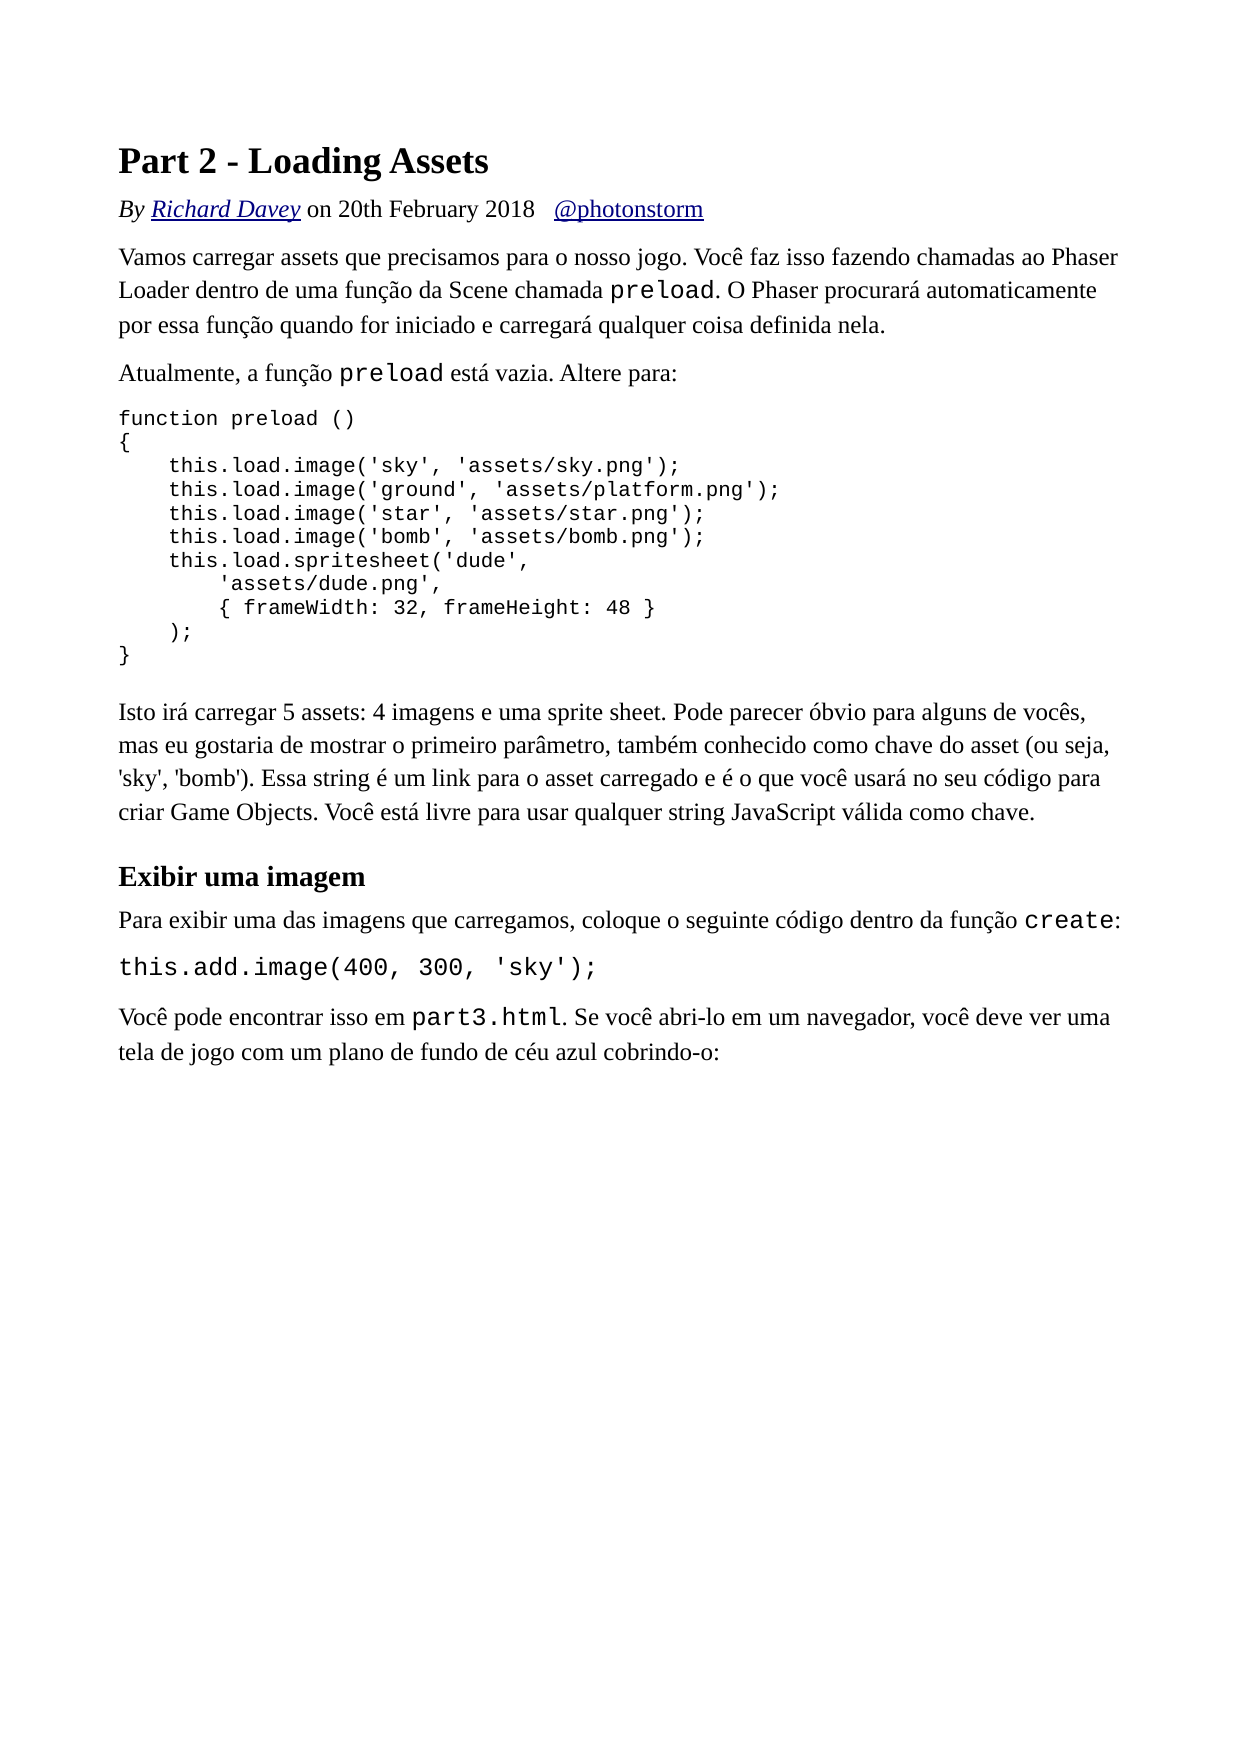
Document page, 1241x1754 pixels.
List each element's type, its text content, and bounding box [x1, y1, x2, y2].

subtitle Exibir uma imagem [118, 859, 1122, 892]
text ); [118, 621, 1122, 644]
text this.load.image('sky', 'assets/sky.png'); [118, 455, 1122, 479]
text this.load.image('ground', 'assets/platform.png'); [118, 479, 1122, 502]
text this.add.image(400, 300, 'sky'); [118, 955, 1122, 983]
text } [118, 644, 1122, 668]
text 'assets/dude.png', [118, 573, 1122, 597]
text Vamos carregar assets que precisamos para o nosso jogo. Você faz isso fazendo chamadas ao Phaser Loader dentro de uma função da Scene chamada preload. O Phaser procurará automaticamente por essa função quando for iniciado e carregará qualquer coisa definida nela. [118, 242, 1122, 339]
text this.load.image('star', 'assets/star.png'); [118, 502, 1122, 526]
subtitle Part 2 - Loading Assets [118, 139, 1122, 182]
text { frameWidth: 32, frameHeight: 48 } [118, 597, 1122, 621]
text { [118, 432, 1122, 455]
text By Richard Davey on 20th February 2018 @photonstorm [118, 194, 1122, 223]
text Você pode encontrar isso em part3.html. Se você abri-lo em um navegador, você deve ver uma tela de jogo com um plano de fundo de céu azul cobrindo-o: [118, 1002, 1122, 1066]
text Para exibir uma das imagens que carregamos, coloque o seguinte código dentro da função create: [118, 905, 1122, 936]
text this.load.spritesheet('dude', [118, 550, 1122, 573]
text function preload () [118, 408, 1122, 432]
text Atualmente, a função preload está vazia. Altere para: [118, 358, 1122, 389]
text Isto irá carregar 5 assets: 4 imagens e uma sprite sheet. Pode parecer óbvio para alguns de vocês, mas eu gostaria de mostrar o primeiro parâmetro, também conhecido como chave do asset (ou seja, 'sky', 'bomb'). Essa string é um link para o asset carregado e é o que você usará no seu código para criar Game Objects. Você está livre para usar qualquer string JavaScript válida como chave. [118, 697, 1122, 825]
text this.load.image('bomb', 'assets/bomb.png'); [118, 526, 1122, 550]
